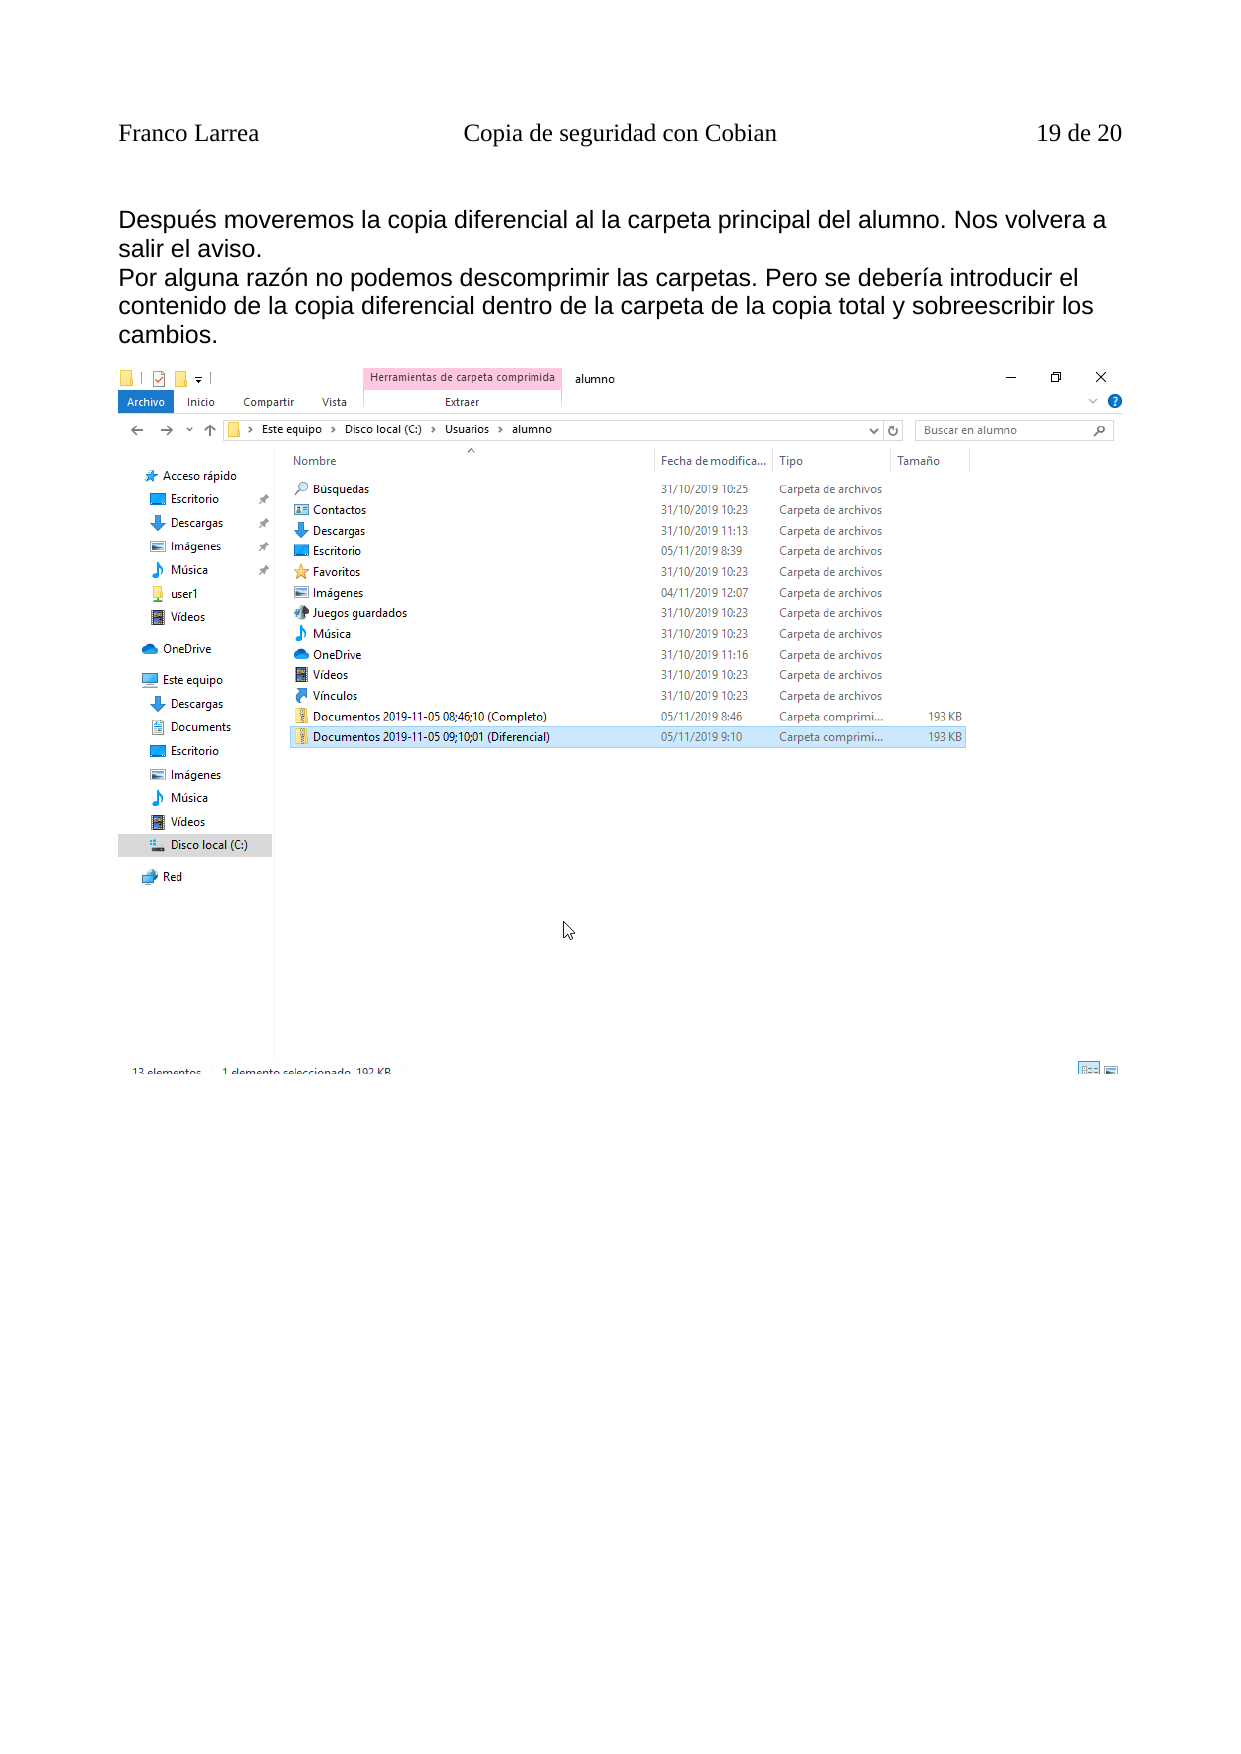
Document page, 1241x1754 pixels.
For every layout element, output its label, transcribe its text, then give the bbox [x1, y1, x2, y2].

text Después moveremos la copia diferencial al la carpeta principal del alumno. Nos volvera a salir el aviso. [118, 205, 1122, 263]
picture [118, 368, 1123, 1074]
text Por alguna razón no podemos descomprimir las carpetas. Pero se debería introducir el contenido de la copia diferencial dentro de la carpeta de la copia total y sobreescribir los cambios. [118, 263, 1122, 349]
